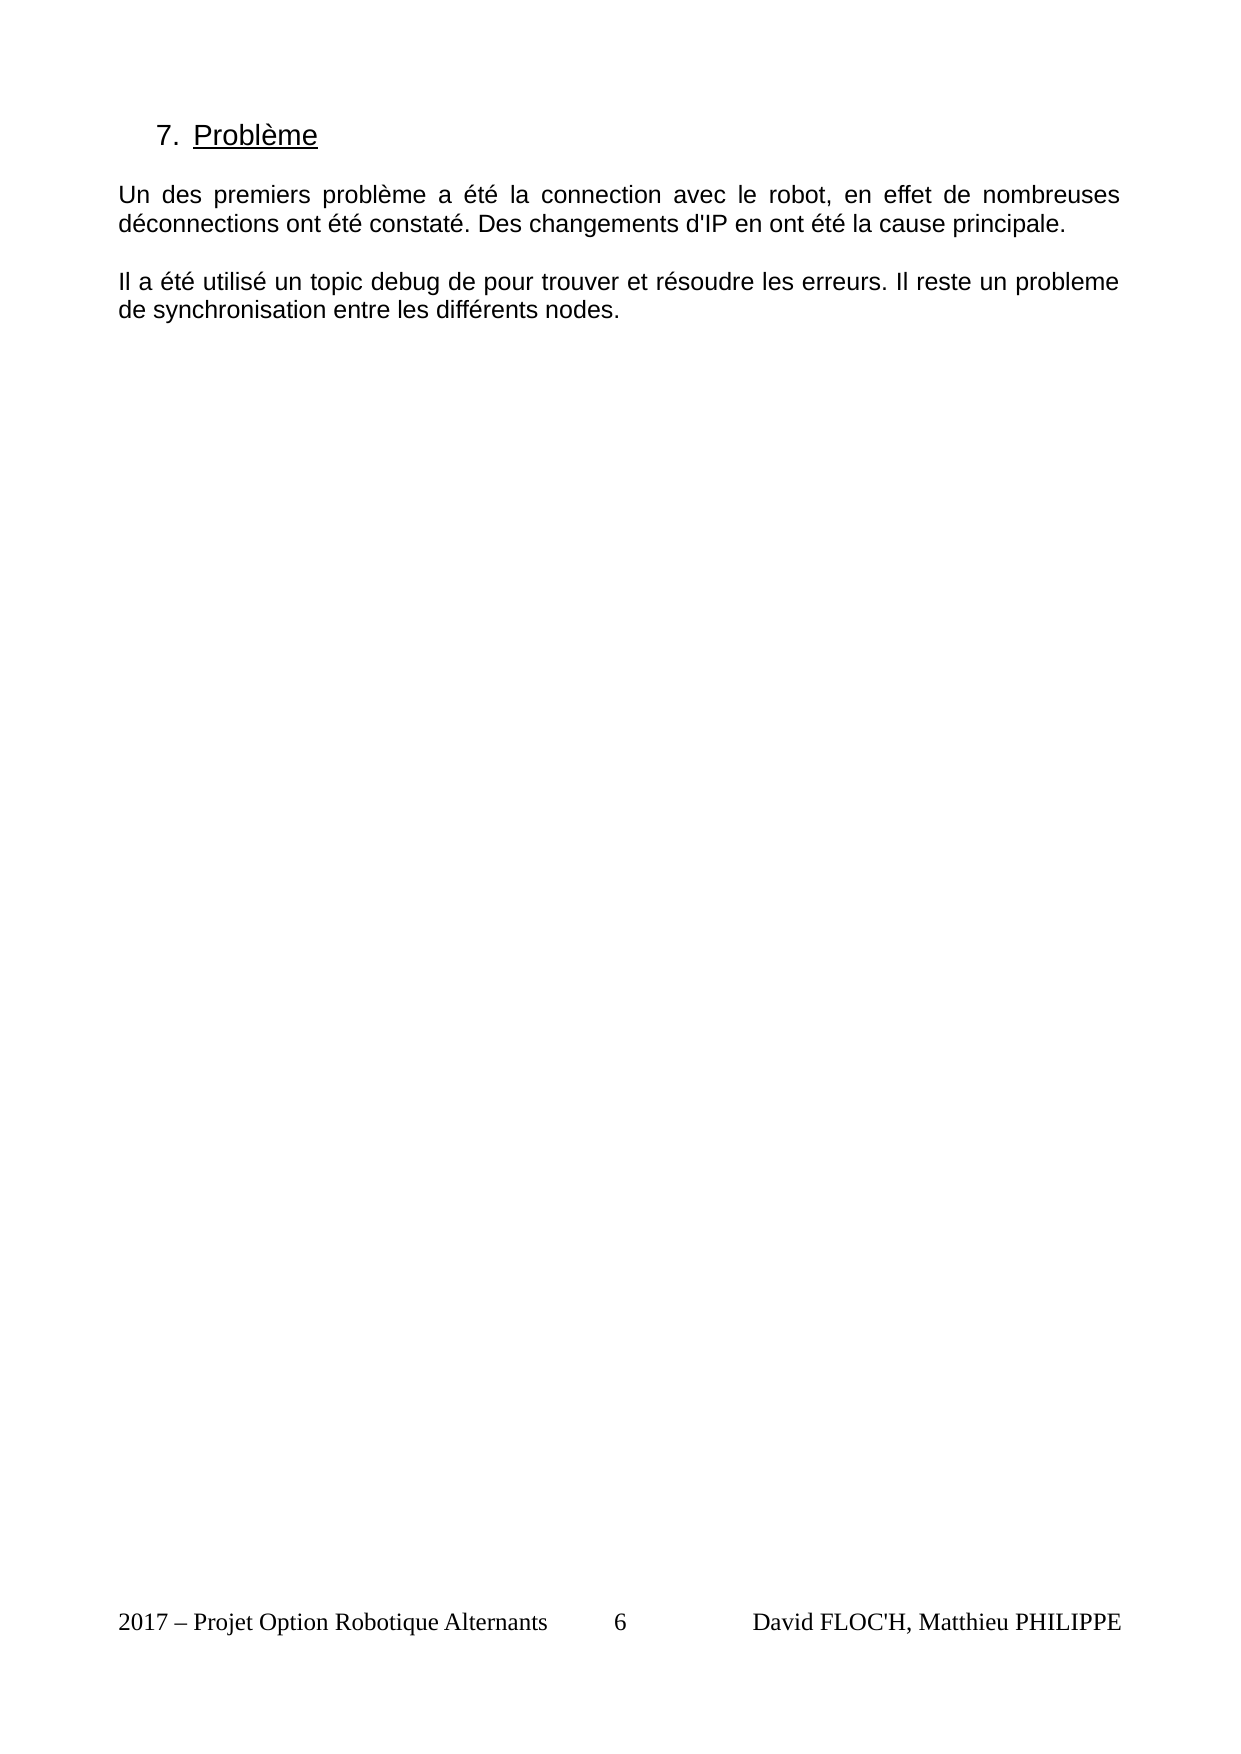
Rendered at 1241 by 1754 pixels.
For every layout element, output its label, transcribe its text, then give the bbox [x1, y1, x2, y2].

list Problème [156, 118, 1122, 152]
text Il a été utilisé un topic debug de pour trouver et résoudre les erreurs. Il reste un probleme de synchronisation entre les différents nodes. [118, 267, 1122, 324]
text Un des premiers problème a été la connection avec le robot, en effet de nombreuses déconnections ont été constaté. Des changements d'IP en ont été la cause principale. [118, 180, 1122, 238]
